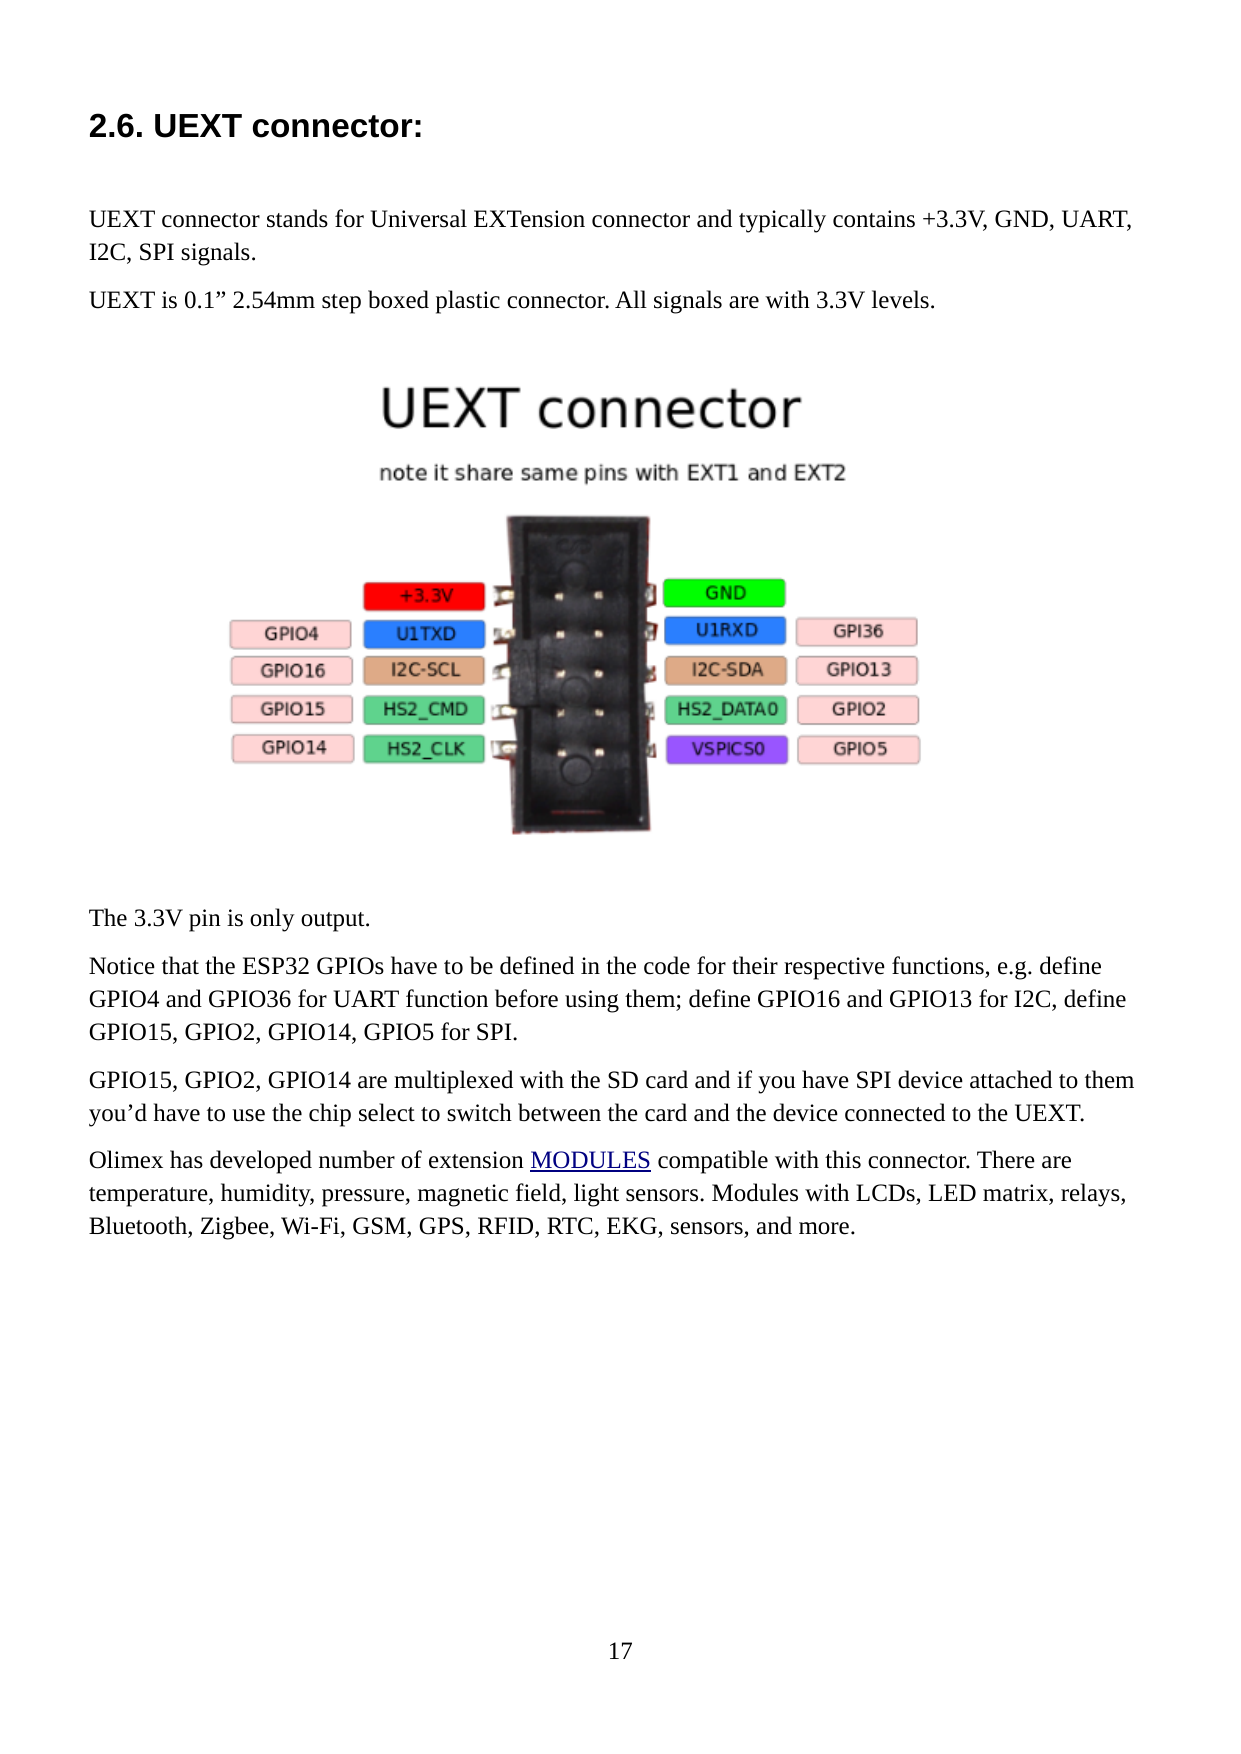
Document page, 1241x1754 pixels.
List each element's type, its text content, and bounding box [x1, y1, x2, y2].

text GPIO15, GPIO2, GPIO14 are multiplexed with the SD card and if you have SPI device attached to them you’d have to use the chip select to switch between the card and the device connected to the UEXT. [88, 1065, 1152, 1127]
text UEXT connector stands for Universal EXTension connector and typically contains +3.3V, GND, UART, I2C, SPI signals. [88, 204, 1152, 266]
subtitle 2.6. UEXT connector: [88, 106, 1152, 145]
text Notice that the ESP32 GPIOs have to be defined in the code for their respective functions, e.g. define GPIO4 and GPIO36 for UART function before using them; define GPIO16 and GPIO13 for I2C, define GPIO15, GPIO2, GPIO14, GPIO5 for SPI. [88, 951, 1152, 1046]
text Olimex has developed number of extension MODULES compatible with this connector. There are temperature, humidity, pressure, magnetic field, light sensors. Modules with LCDs, LED matrix, relays, Bluetooth, Zigbee, Wi-Fi, GSM, GPS, RFID, RTC, EKG, sensors, and more. [88, 1145, 1152, 1240]
text UEXT is 0.1” 2.54mm step boxed plastic connector. All signals are with 3.3V levels. [88, 285, 1152, 313]
picture [211, 358, 957, 852]
text The 3.3V pin is only output. [88, 903, 1152, 932]
